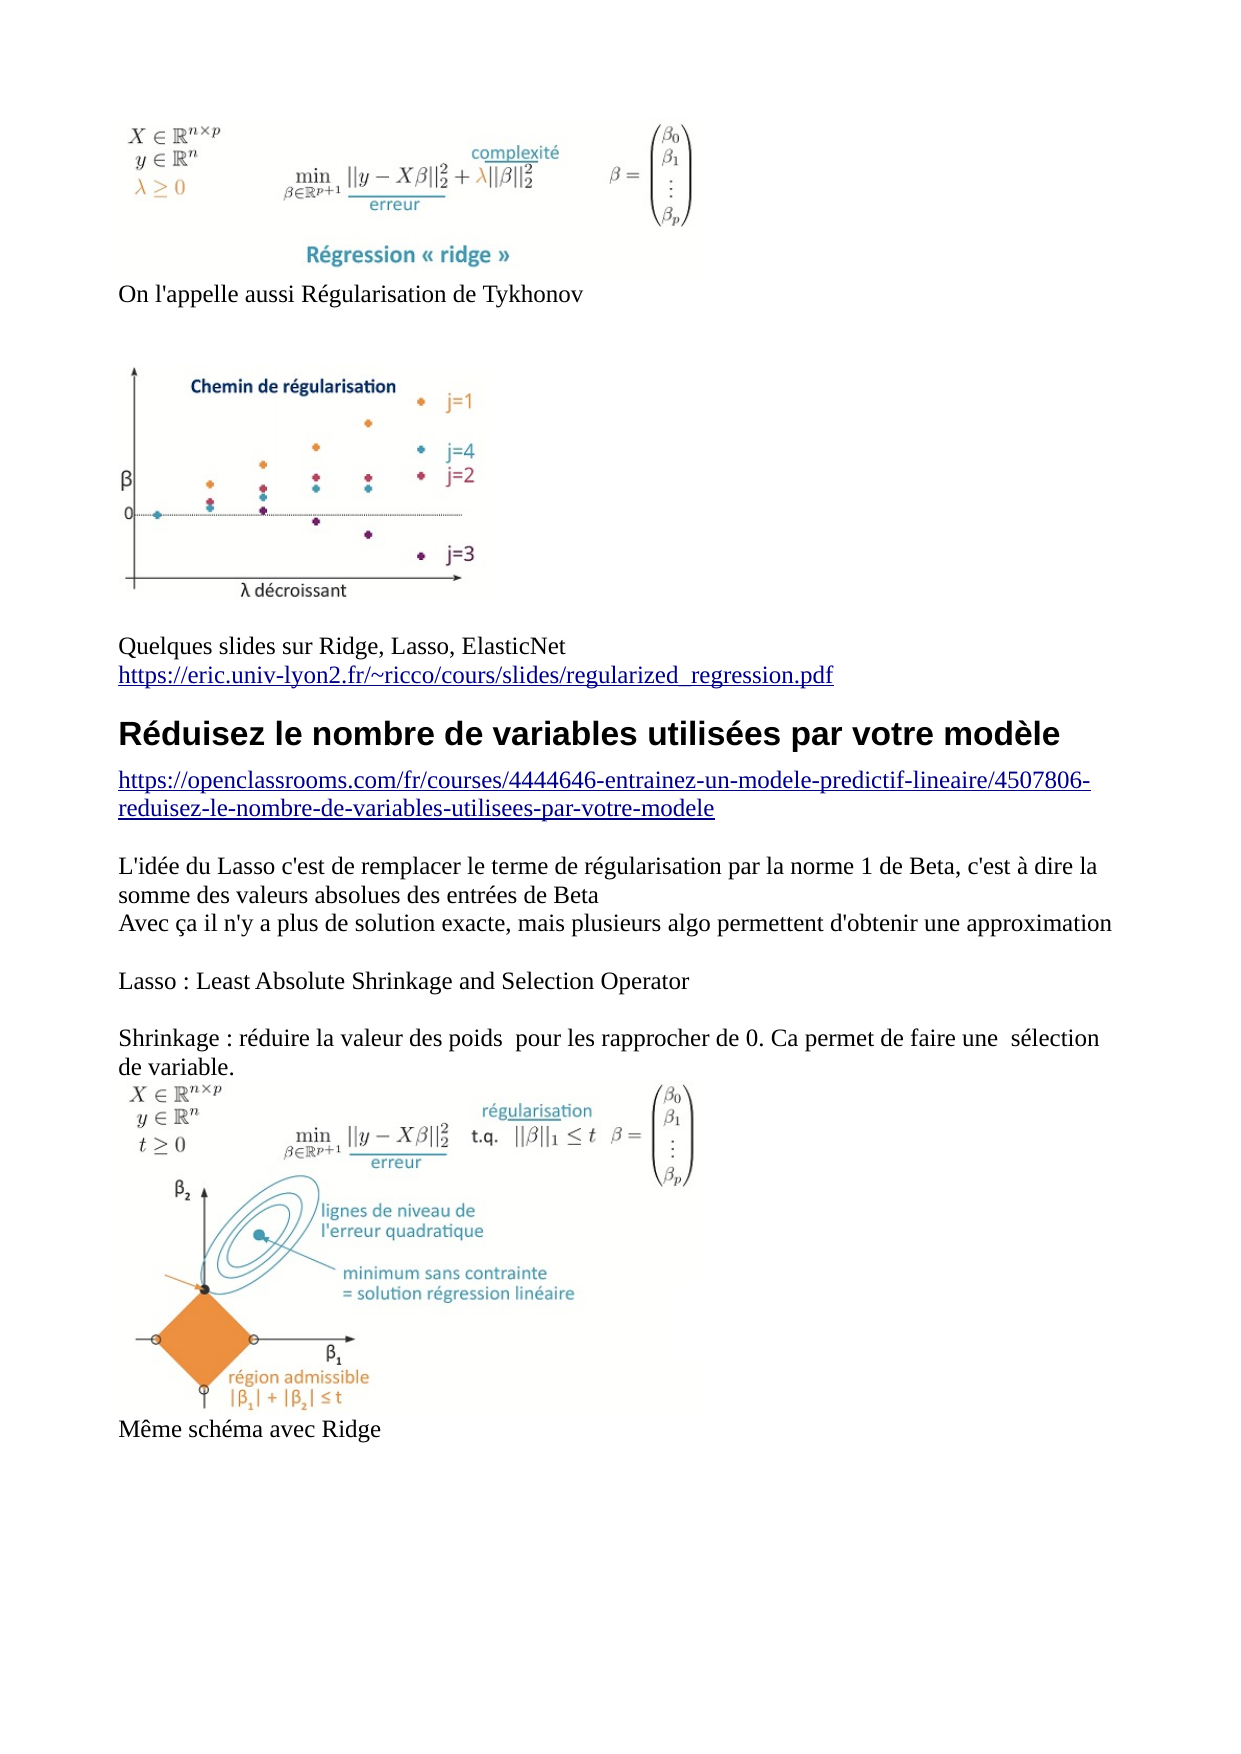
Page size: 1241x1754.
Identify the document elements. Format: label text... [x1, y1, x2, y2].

text https://eric.univ-lyon2.fr/~ricco/cours/slides/regularized_regression.pdf [118, 660, 1122, 688]
text Lasso : Least Absolute Shrinkage and Selection Operator [118, 966, 1122, 995]
text Avec ça il n'y a plus de solution exacte, mais plusieurs algo permettent d'obtenir une approximation [118, 908, 1122, 937]
text On l'appelle aussi Régularisation de Tykhonov [118, 279, 1122, 308]
picture [118, 1081, 705, 1415]
subtitle Réduisez le nombre de variables utilisées par votre modèle [118, 713, 1122, 752]
text Même schéma avec Ridge [118, 1414, 1122, 1443]
picture [118, 365, 489, 603]
text L'idée du Lasso c'est de remplacer le terme de régularisation par la norme 1 de Beta, c'est à dire la somme des valeurs absolues des entrées de Beta [118, 851, 1122, 908]
text https://openclassrooms.com/fr/courses/4444646-entrainez-un-modele-predictif-lineaire/4507806-reduisez-le-nombre-de-variables-utilisees-par-votre-modele [118, 765, 1122, 822]
picture [118, 118, 707, 280]
text Quelques slides sur Ridge, Lasso, ElasticNet [118, 631, 1122, 660]
text Shrinkage : réduire la valeur des poids pour les rapprocher de 0. Ca permet de faire une sélection de variable. [118, 1023, 1122, 1081]
